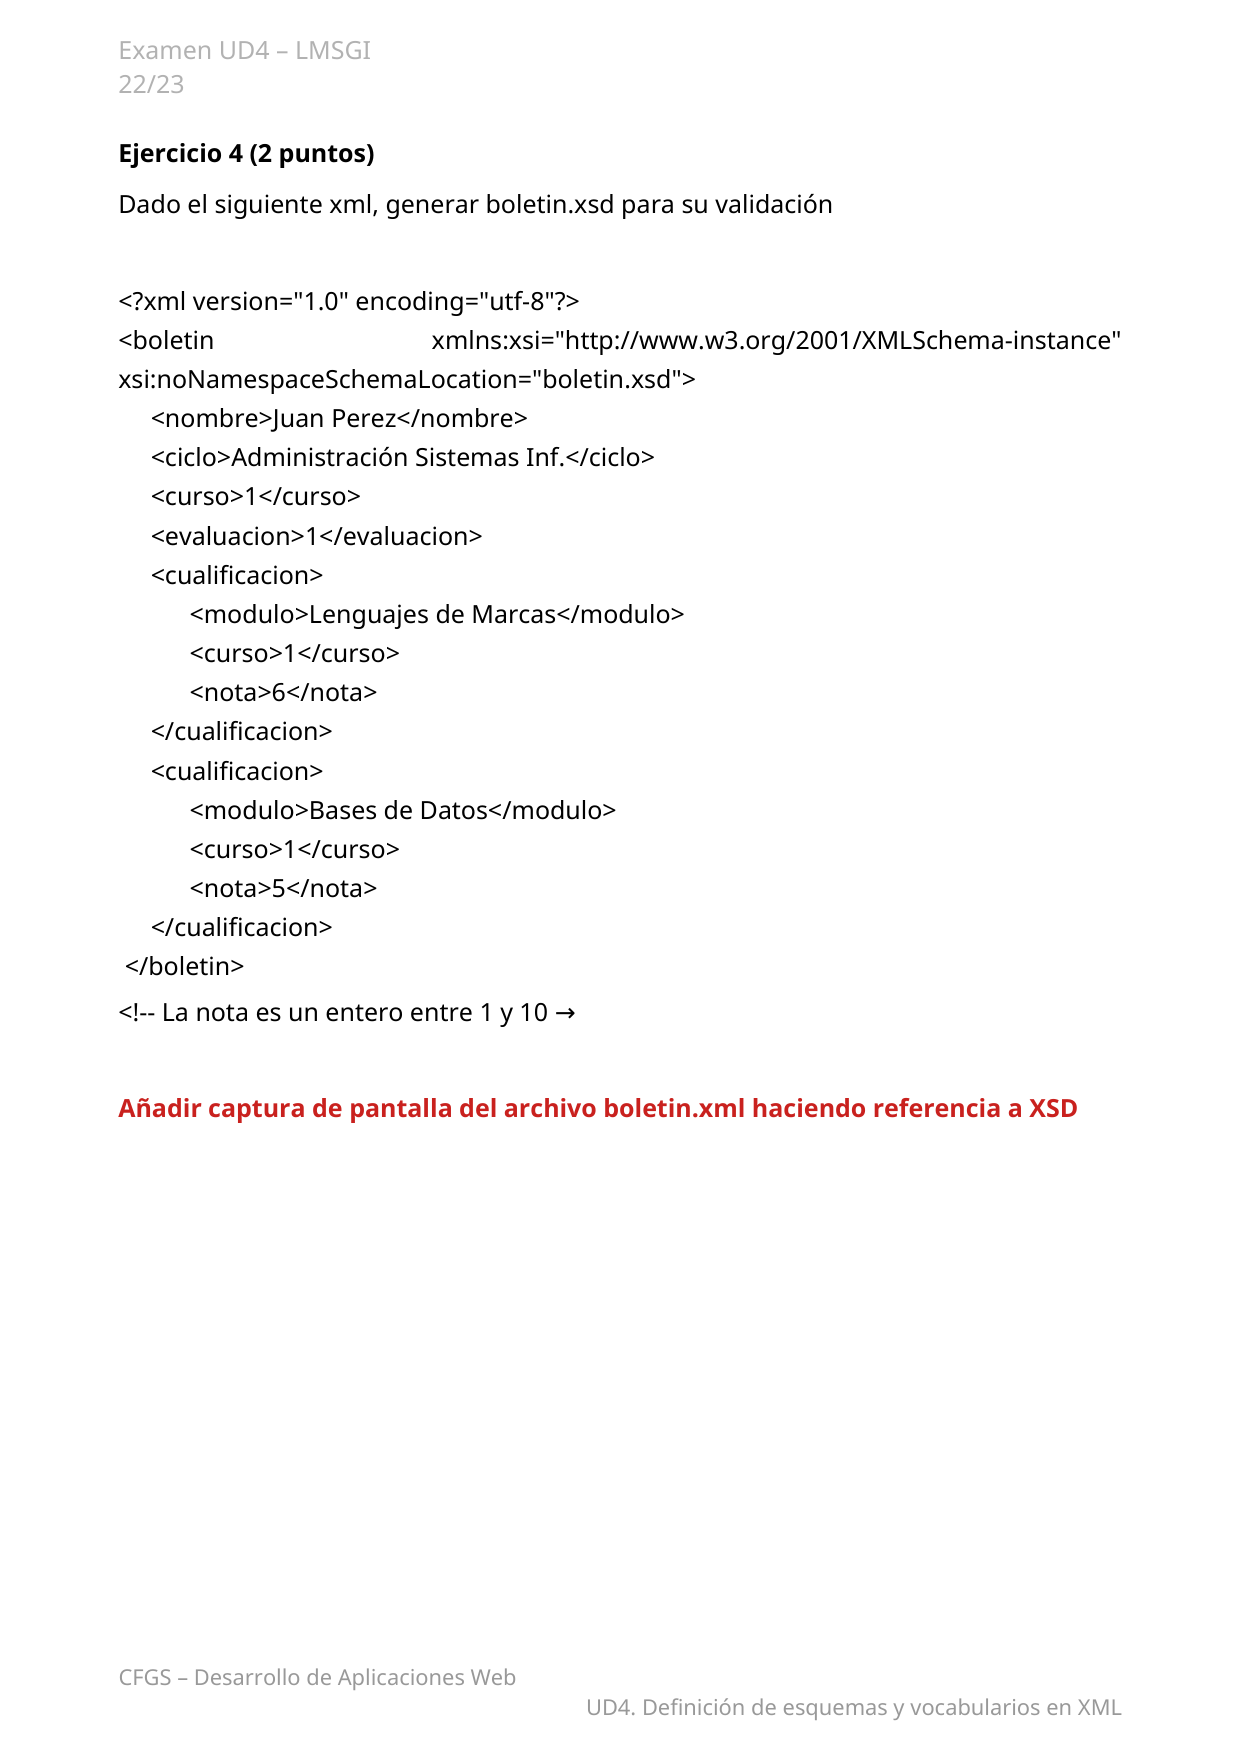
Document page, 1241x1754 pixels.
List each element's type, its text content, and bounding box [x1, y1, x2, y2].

text <boletin xmlns:xsi="http://www.w3.org/2001/XMLSchema-instance" xsi:noNamespaceSchemaLocation="boletin.xsd"> [118, 322, 1122, 396]
text <cualificacion> [118, 753, 1122, 787]
text <modulo>Lenguajes de Marcas</modulo> [118, 597, 1122, 631]
text Dado el siguiente xml, generar boletin.xsd para su validación [118, 187, 1122, 221]
text <nombre>Juan Perez</nombre> [118, 401, 1122, 435]
text <evaluacion>1</evaluacion> [118, 518, 1122, 552]
text <modulo>Bases de Datos</modulo> [118, 792, 1122, 826]
text <curso>1</curso> [118, 479, 1122, 513]
text Ejercicio 4 (2 puntos) [118, 136, 1122, 170]
text <curso>1</curso> [118, 636, 1122, 670]
text <curso>1</curso> [118, 832, 1122, 866]
text Añadir captura de pantalla del archivo boletin.xml haciendo referencia a XSD [118, 1090, 1122, 1124]
text <?xml version="1.0" encoding="utf-8"?> [118, 283, 1122, 317]
text <cualificacion> [118, 557, 1122, 591]
text <nota>5</nota> [118, 871, 1122, 905]
text </boletin> [118, 949, 1122, 983]
text </cualificacion> [118, 714, 1122, 748]
text </cualificacion> [118, 910, 1122, 944]
text <!-- La nota es un entero entre 1 y 10 → [118, 994, 1122, 1028]
text <ciclo>Administración Sistemas Inf.</ciclo> [118, 440, 1122, 474]
text <nota>6</nota> [118, 675, 1122, 709]
